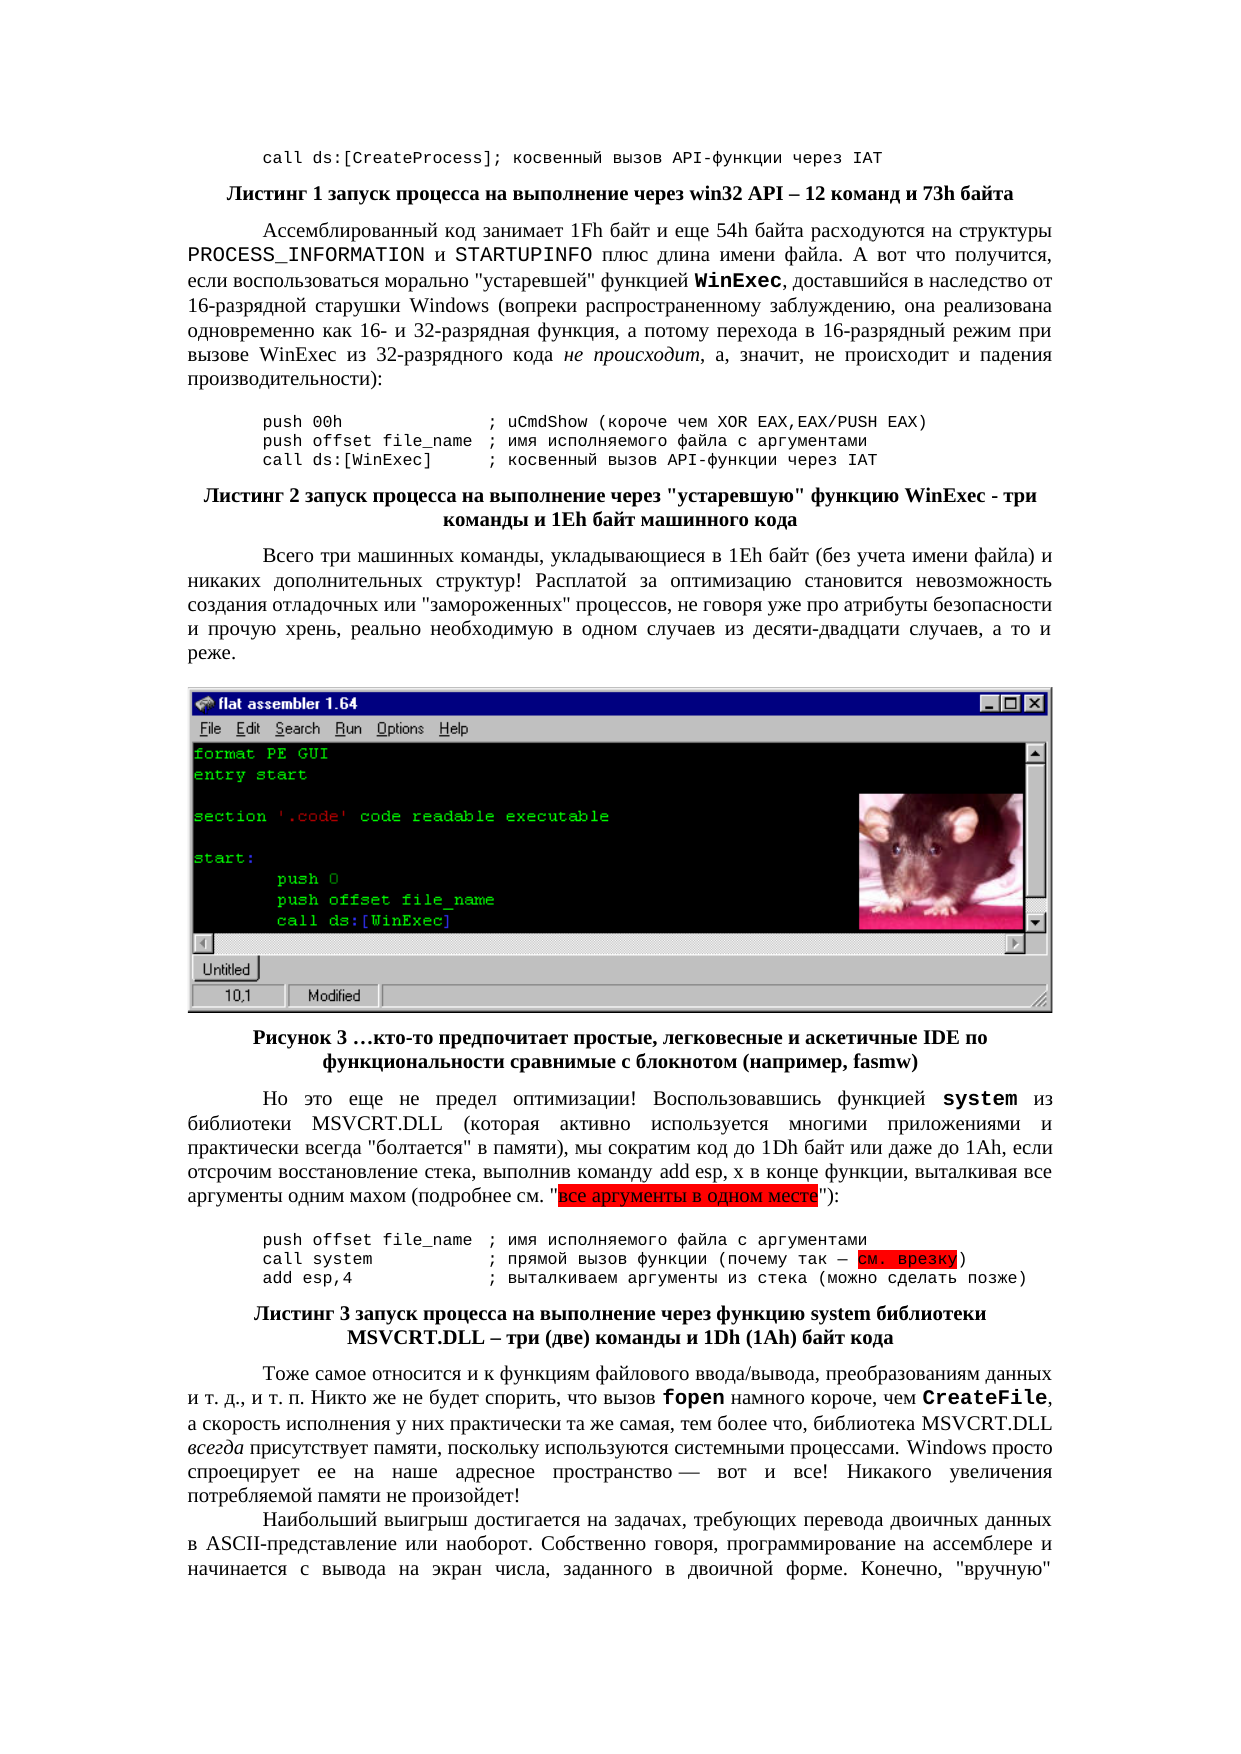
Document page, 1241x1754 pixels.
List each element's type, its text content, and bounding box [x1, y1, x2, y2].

text Тоже самое относится и к функциям файлового ввода/вывода, преобразованиям данных и т. д., и т. п. Никто же не будет спорить, что вызов fopen намного короче, чем CreateFile, а скорость исполнения у них практически та же самая, тем более что, библиотека MSVCRT.DLL всегда присутствует памяти, поскольку используются системными процессами. Windows просто спроецирует ее на наше адресное пространство — вот и все! Никакого увеличения потребляемой памяти не произойдет! [187, 1361, 1053, 1507]
text push offset file_name ; имя исполняемого файла с аргументами [187, 433, 1053, 451]
text call system ; прямой вызов функции (почему так — см. врезку) [187, 1250, 1053, 1269]
text Листинг 2 запуск процесса на выполнение через "устаревшую" функцию WinExec - три команды и 1Eh байт машинного кода [187, 483, 1053, 531]
text push offset file_name ; имя исполняемого файла с аргументами [187, 1232, 1053, 1250]
picture [187, 687, 1053, 1013]
text add esp,4 ; выталкиваем аргументы из стека (можно сделать позже) [187, 1269, 1053, 1288]
text Ассемблированный код занимает 1Fh байт и еще 54h байта расходуются на структуры PROCESS_INFORMATION и STARTUPINFO плюс длина имени файла. А вот что получится, если воспользоваться морально "устаревшей" функцией WinExec, доставшийся в наследство от 16-разрядной старушки Windows (вопреки распространенному заблуждению, она реализована одновременно как 16- и 32-разрядная функция, а потому перехода в 16-разрядный режим при вызове WinExec из 32-разрядного кода не происходит, а, значит, не происходит и падения производительности): [187, 218, 1053, 390]
text Наибольший выигрыш достигается на задачах, требующих перевода двоичных данных в ASCII-представление или наоборот. Собственно говоря, программирование на ассемблере и начинается с вывода на экран числа, заданного в двоичной форме. Конечно, "вручную" [187, 1507, 1053, 1579]
text call ds:[CreateProcess]; косвенный вызов API-функции через IAT [187, 150, 1053, 169]
text Листинг 3 запуск процесса на выполнение через функцию system библиотеки MSVCRT.DLL – три (две) команды и 1Dh (1Ah) байт кода [187, 1301, 1053, 1349]
text Рисунок 3 …кто-то предпочитает простые, легковесные и аскетичные IDE по функциональности сравнимые с блокнотом (например, fasmw) [187, 1025, 1053, 1073]
text push 00h ; uCmdShow (короче чем XOR EAX,EAX/PUSH EAX) [187, 414, 1053, 433]
text Но это еще не предел оптимизации! Воспользовавшись функцией system из библиотеки MSVCRT.DLL (которая активно используется многими приложениями и практически всегда "болтается" в памяти), мы сократим код до 1Dh байт или даже до 1Ah, если отсрочим восстановление стека, выполнив команду add esp, x в конце функции, выталкивая все аргументы одним махом (подробнее см. "все аргументы в одном месте"): [187, 1086, 1053, 1207]
text Листинг 1 запуск процесса на выполнение через win32 API – 12 команд и 73h байта [187, 181, 1053, 205]
text call ds:[WinExec] ; косвенный вызов API-функции через IAT [187, 451, 1053, 470]
text Всего три машинных команды, укладывающиеся в 1Eh байт (без учета имени файла) и никаких дополнительных структур! Расплатой за оптимизацию становится невозможность создания отладочных или "замороженных" процессов, не говоря уже про атрибуты безопасности и прочую хрень, реально необходимую в одном случаев из десяти-двадцати случаев, а то и реже. [187, 543, 1053, 664]
